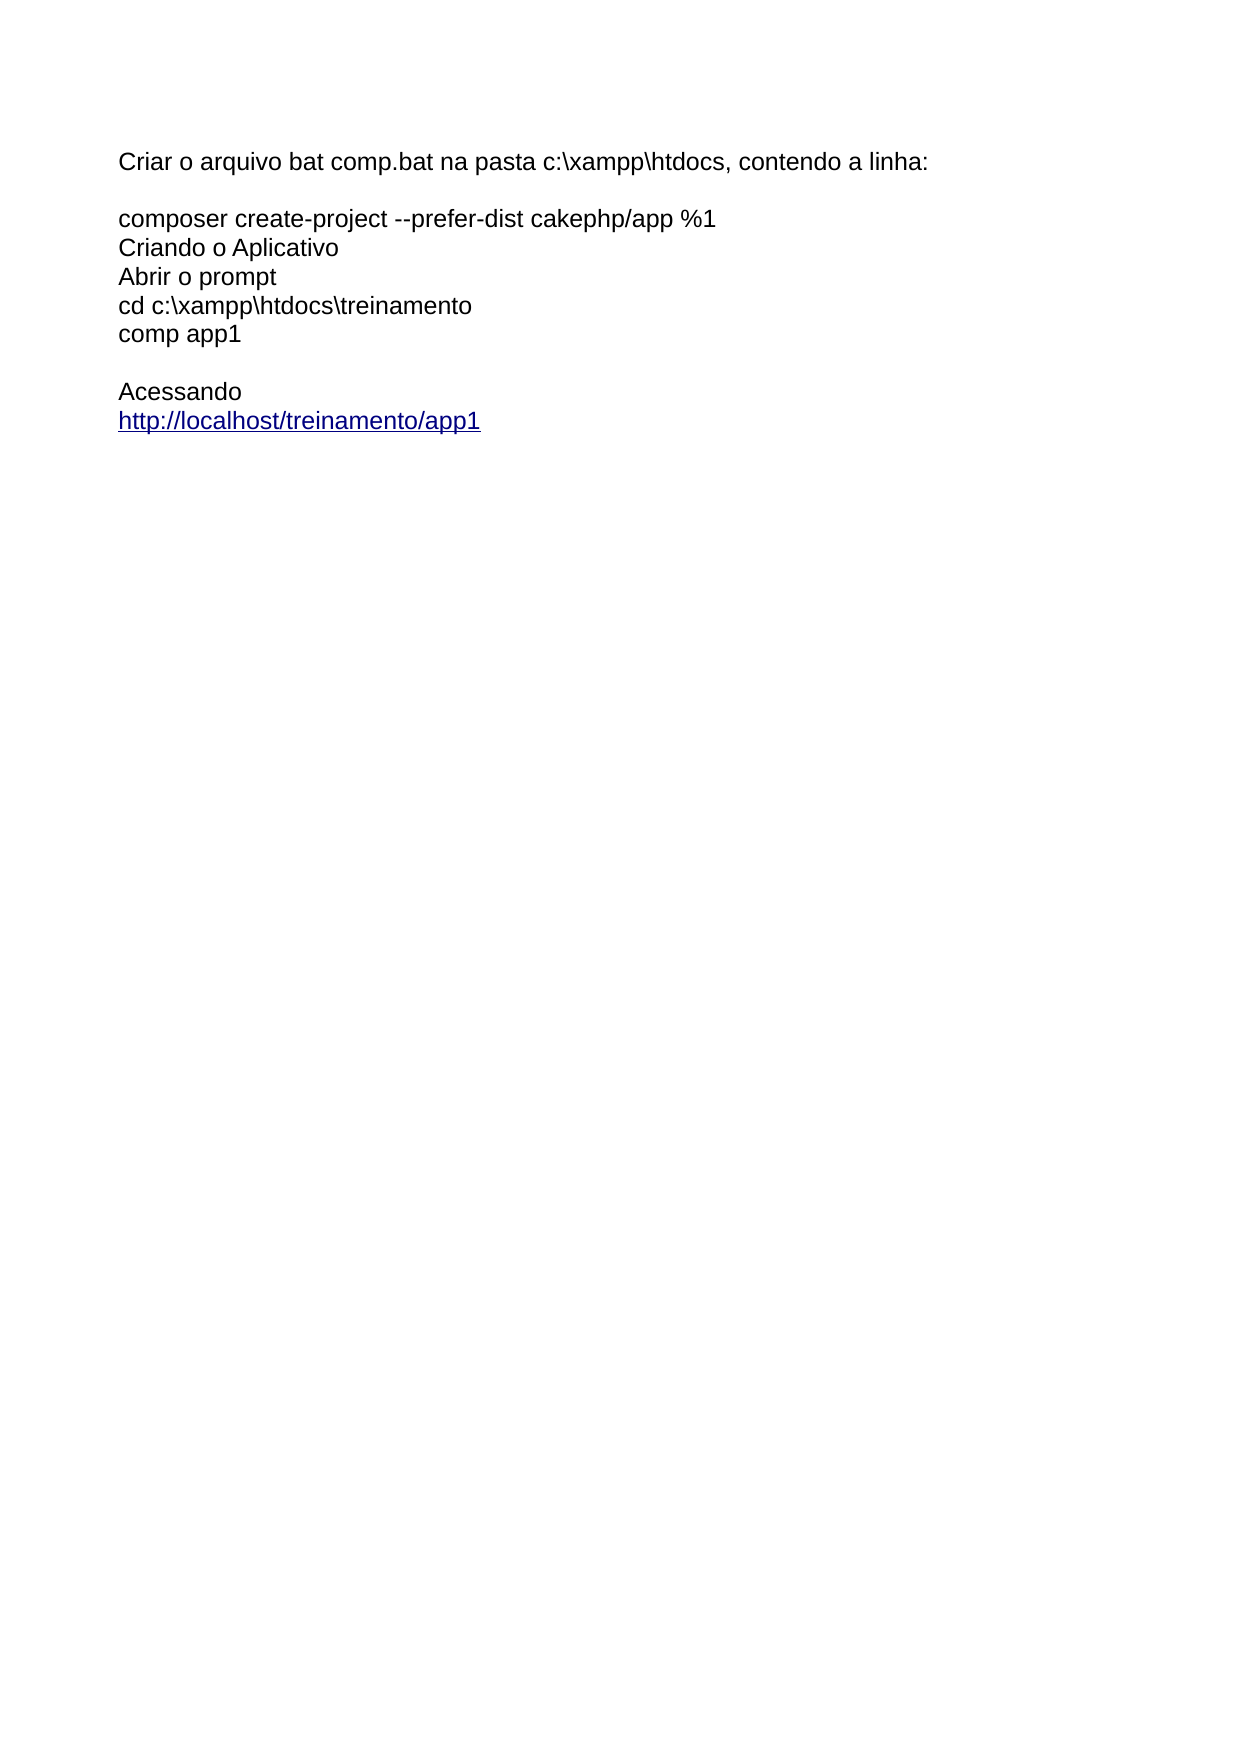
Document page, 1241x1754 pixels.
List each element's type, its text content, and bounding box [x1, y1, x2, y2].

text http://localhost/treinamento/app1 [118, 406, 1122, 434]
text composer create-project --prefer-dist cakephp/app %1 [118, 204, 1122, 233]
text Criando o Aplicativo [118, 233, 1122, 262]
text cd c:\xampp\htdocs\treinamento [118, 291, 1122, 319]
text Abrir o prompt [118, 262, 1122, 291]
text Criar o arquivo bat comp.bat na pasta c:\xampp\htdocs, contendo a linha: [118, 147, 1122, 176]
text Acessando [118, 377, 1122, 406]
text comp app1 [118, 319, 1122, 348]
